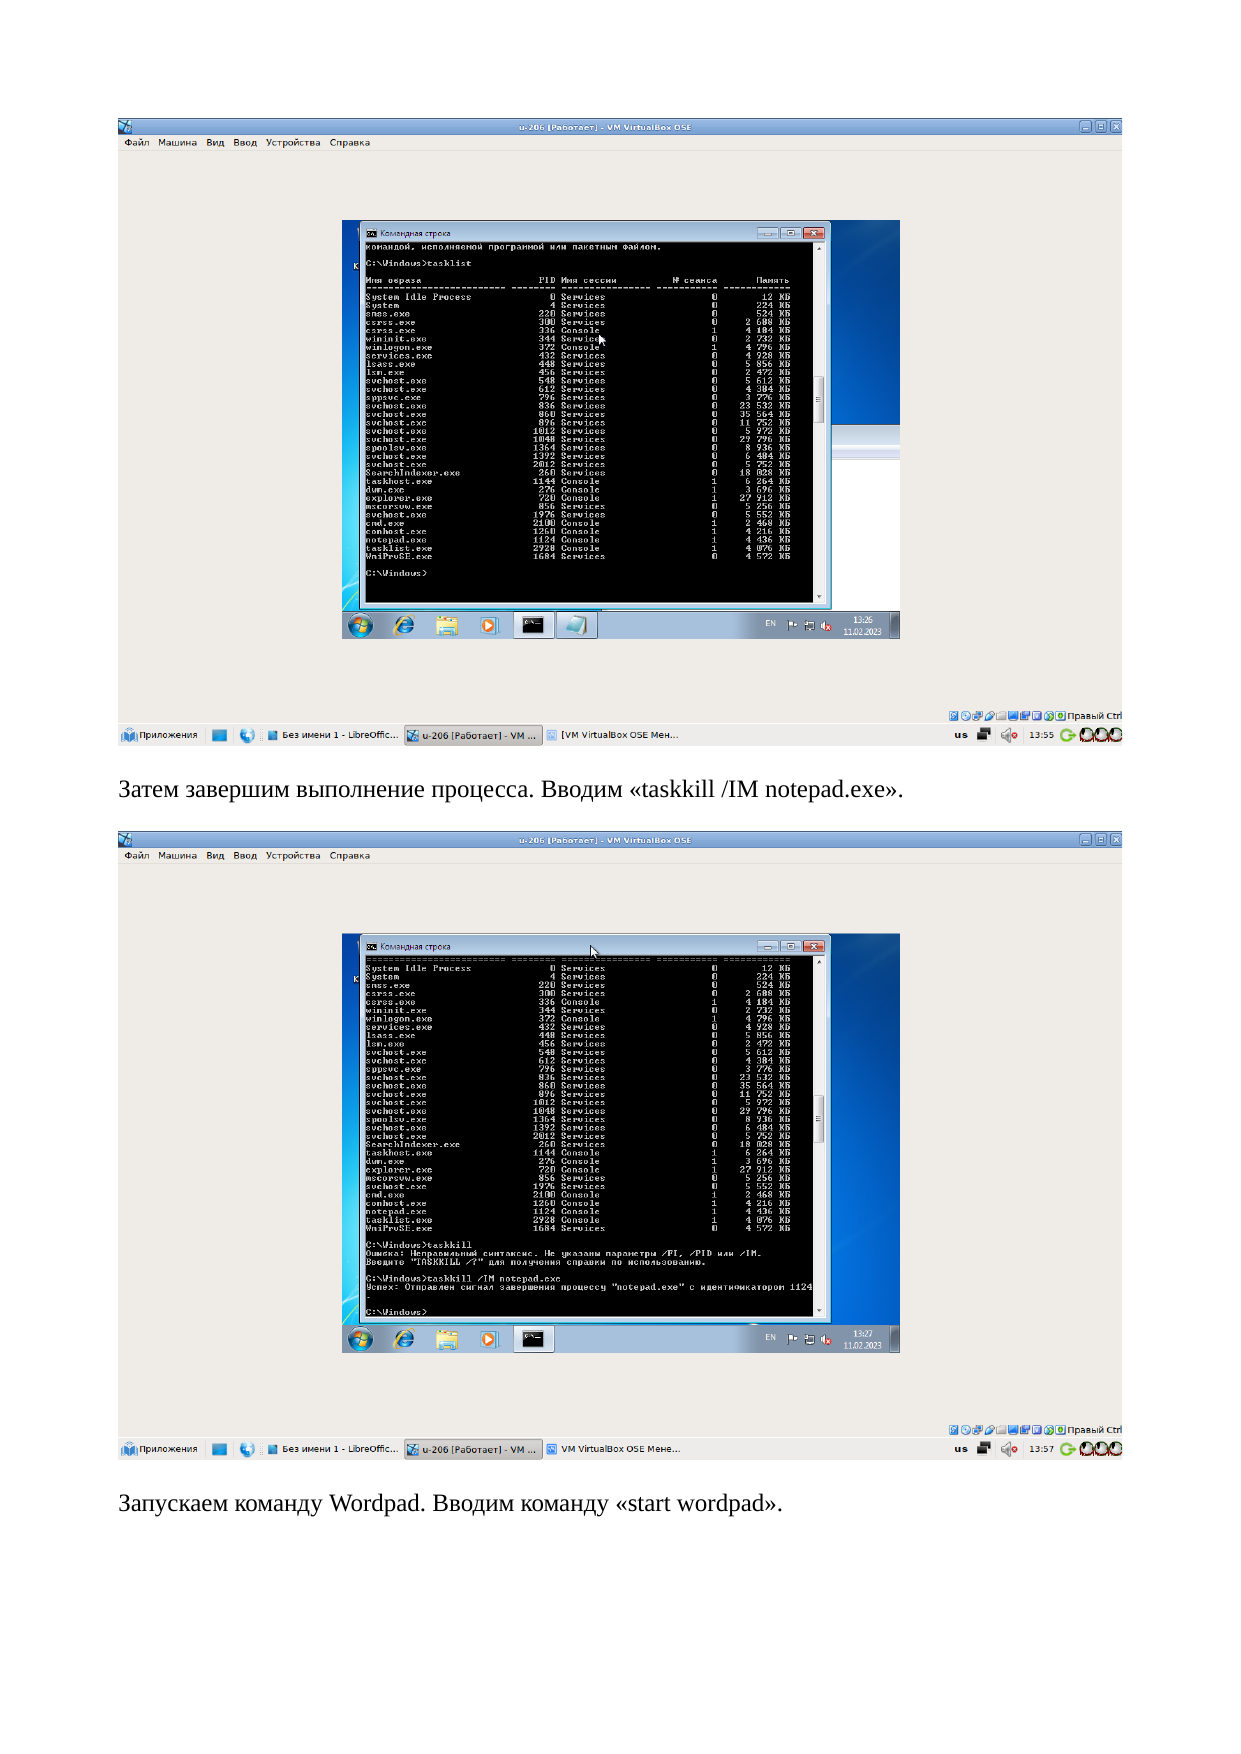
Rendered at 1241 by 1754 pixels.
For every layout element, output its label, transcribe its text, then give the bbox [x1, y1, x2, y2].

picture [118, 831, 1123, 1460]
text Запускаем команду Wordpad. Вводим команду «start wordpad». [118, 1488, 1122, 1517]
picture [118, 118, 1123, 746]
text Затем завершим выполнение процесса. Вводим «taskkill /IM notepad.exe». [118, 774, 1122, 803]
